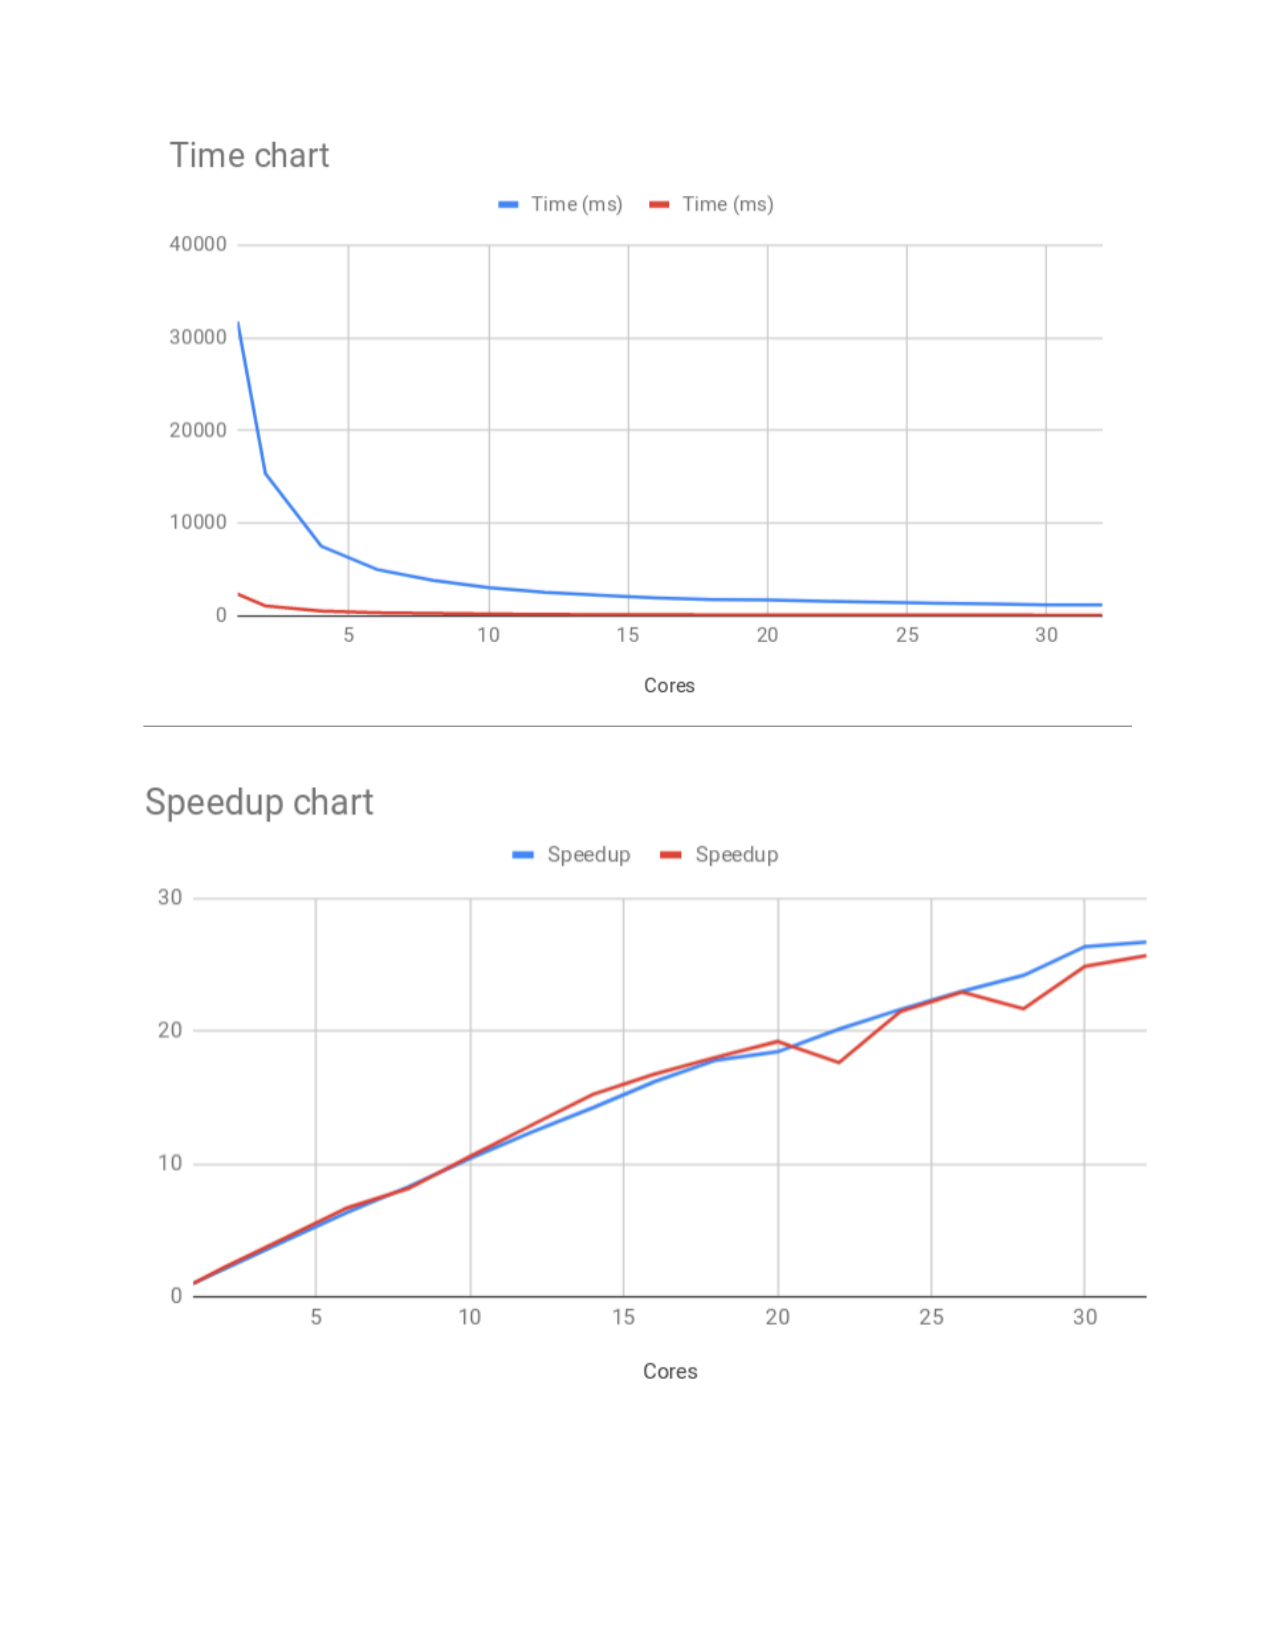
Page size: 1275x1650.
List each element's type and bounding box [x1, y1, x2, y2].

picture [143, 118, 1132, 727]
picture [118, 762, 1157, 1396]
